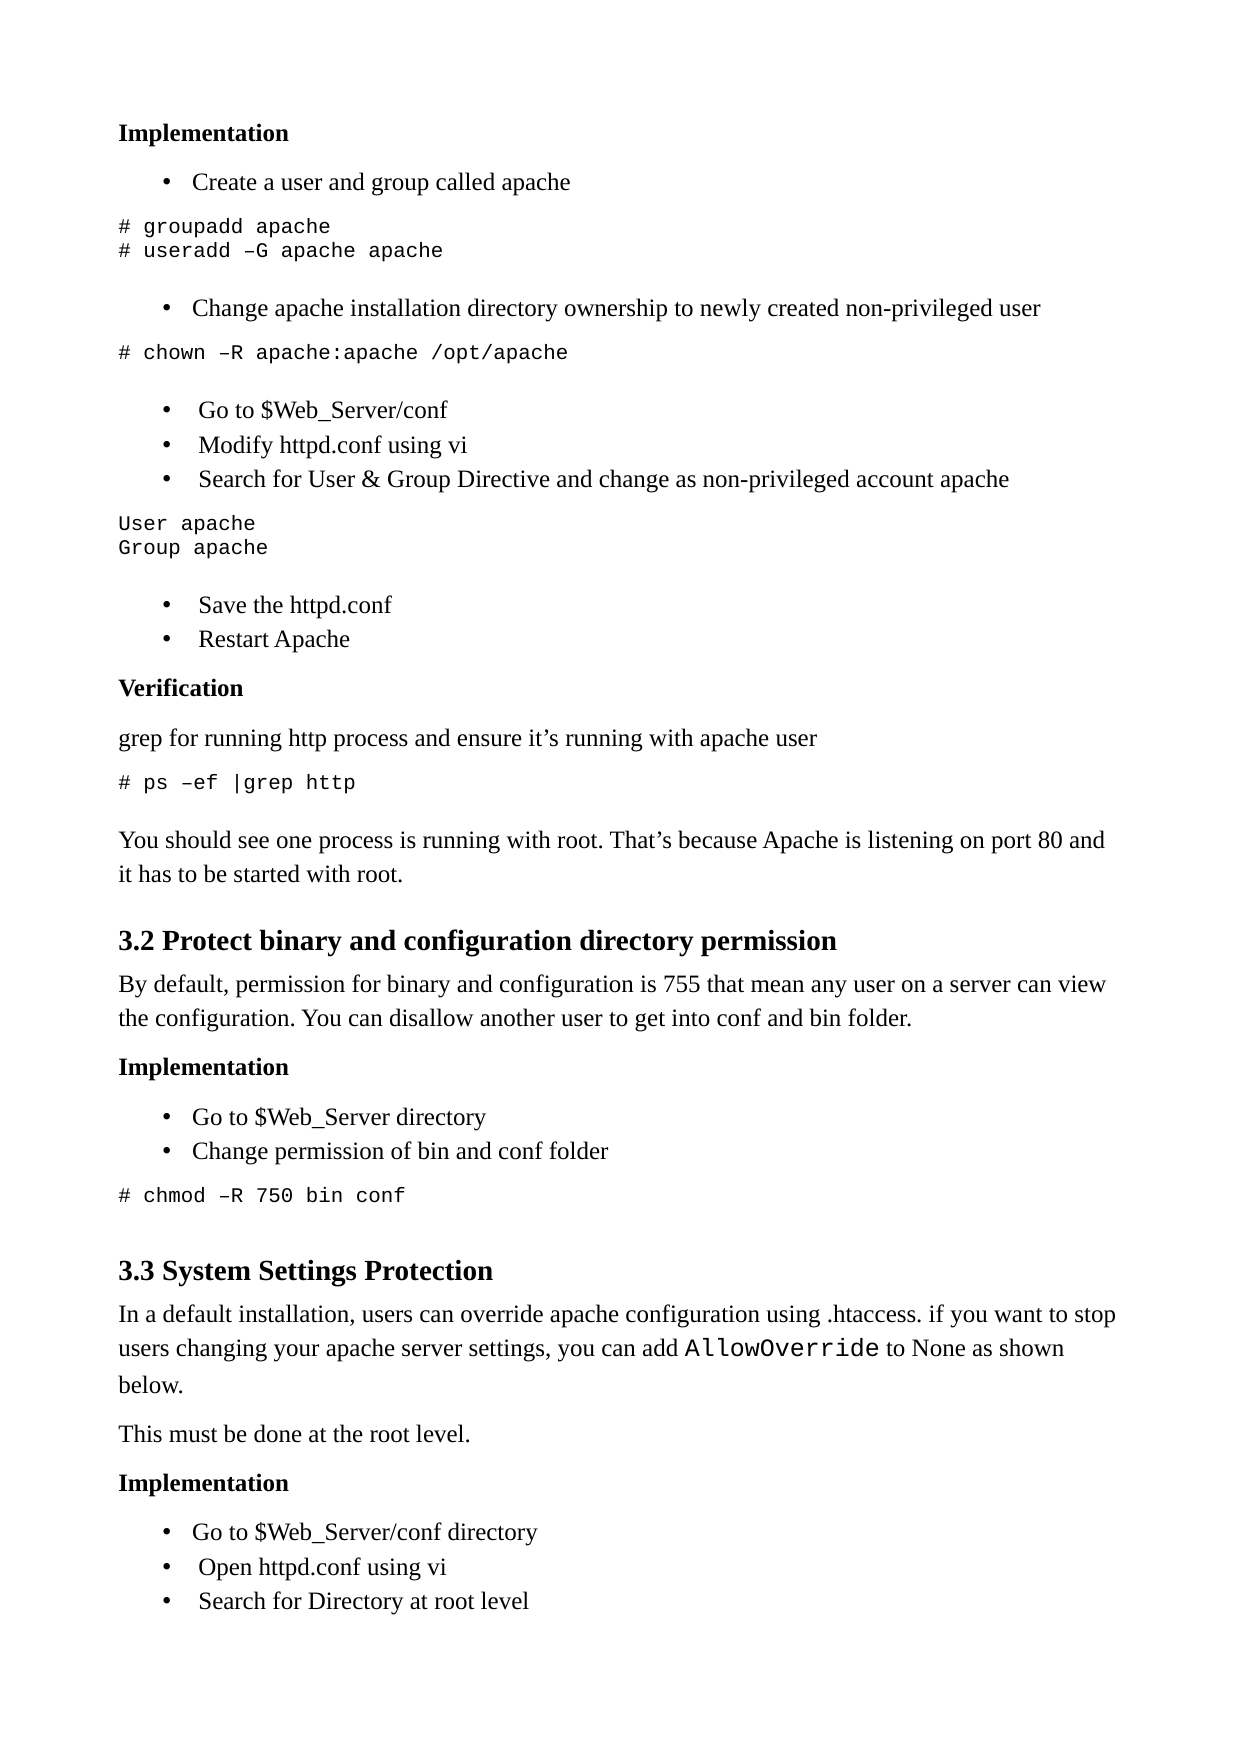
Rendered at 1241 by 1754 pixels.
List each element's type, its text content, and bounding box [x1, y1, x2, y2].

text Implementation [118, 1468, 1122, 1497]
list Search for User & Group Directive and change as non-privileged account apache [162, 464, 1122, 493]
list Go to $Web_Server directory [162, 1102, 1122, 1130]
list Restart Apache [162, 624, 1122, 653]
text # useradd –G apache apache [118, 240, 1122, 263]
list Change apache installation directory ownership to newly created non-privileged user [162, 293, 1122, 322]
text By default, permission for binary and configuration is 755 that mean any user on a server can view the configuration. You can disallow another user to get into conf and bin folder. [118, 969, 1122, 1032]
list Save the httpd.conf [162, 590, 1122, 619]
subtitle 3.2 Protect binary and configuration directory permission [118, 923, 1122, 956]
text Group apache [118, 537, 1122, 561]
text Verification [118, 673, 1122, 702]
list Change permission of bin and conf folder [162, 1136, 1122, 1165]
text # groupadd apache [118, 216, 1122, 240]
text # ps –ef |grep http [118, 772, 1122, 795]
text # chmod –R 750 bin conf [118, 1185, 1122, 1209]
text Implementation [118, 118, 1122, 147]
text # chown –R apache:apache /opt/apache [118, 342, 1122, 366]
text User apache [118, 513, 1122, 537]
text This must be done at the root level. [118, 1419, 1122, 1448]
list Modify httpd.conf using vi [162, 430, 1122, 458]
list Create a user and group called apache [162, 167, 1122, 196]
text Implementation [118, 1052, 1122, 1081]
list Go to $Web_Server/conf [162, 395, 1122, 424]
list Open httpd.conf using vi [162, 1552, 1122, 1580]
text You should see one process is running with root. That’s because Apache is listening on port 80 and it has to be started with root. [118, 825, 1122, 888]
list Search for Directory at root level [162, 1586, 1122, 1615]
text grep for running http process and ensure it’s running with apache user [118, 723, 1122, 751]
subtitle 3.3 System Settings Protection [118, 1253, 1122, 1286]
text In a default installation, users can override apache configuration using .htaccess. if you want to stop users changing your apache server settings, you can add AllowOverride to None as shown below. [118, 1299, 1122, 1399]
list Go to $Web_Server/conf directory [162, 1517, 1122, 1546]
